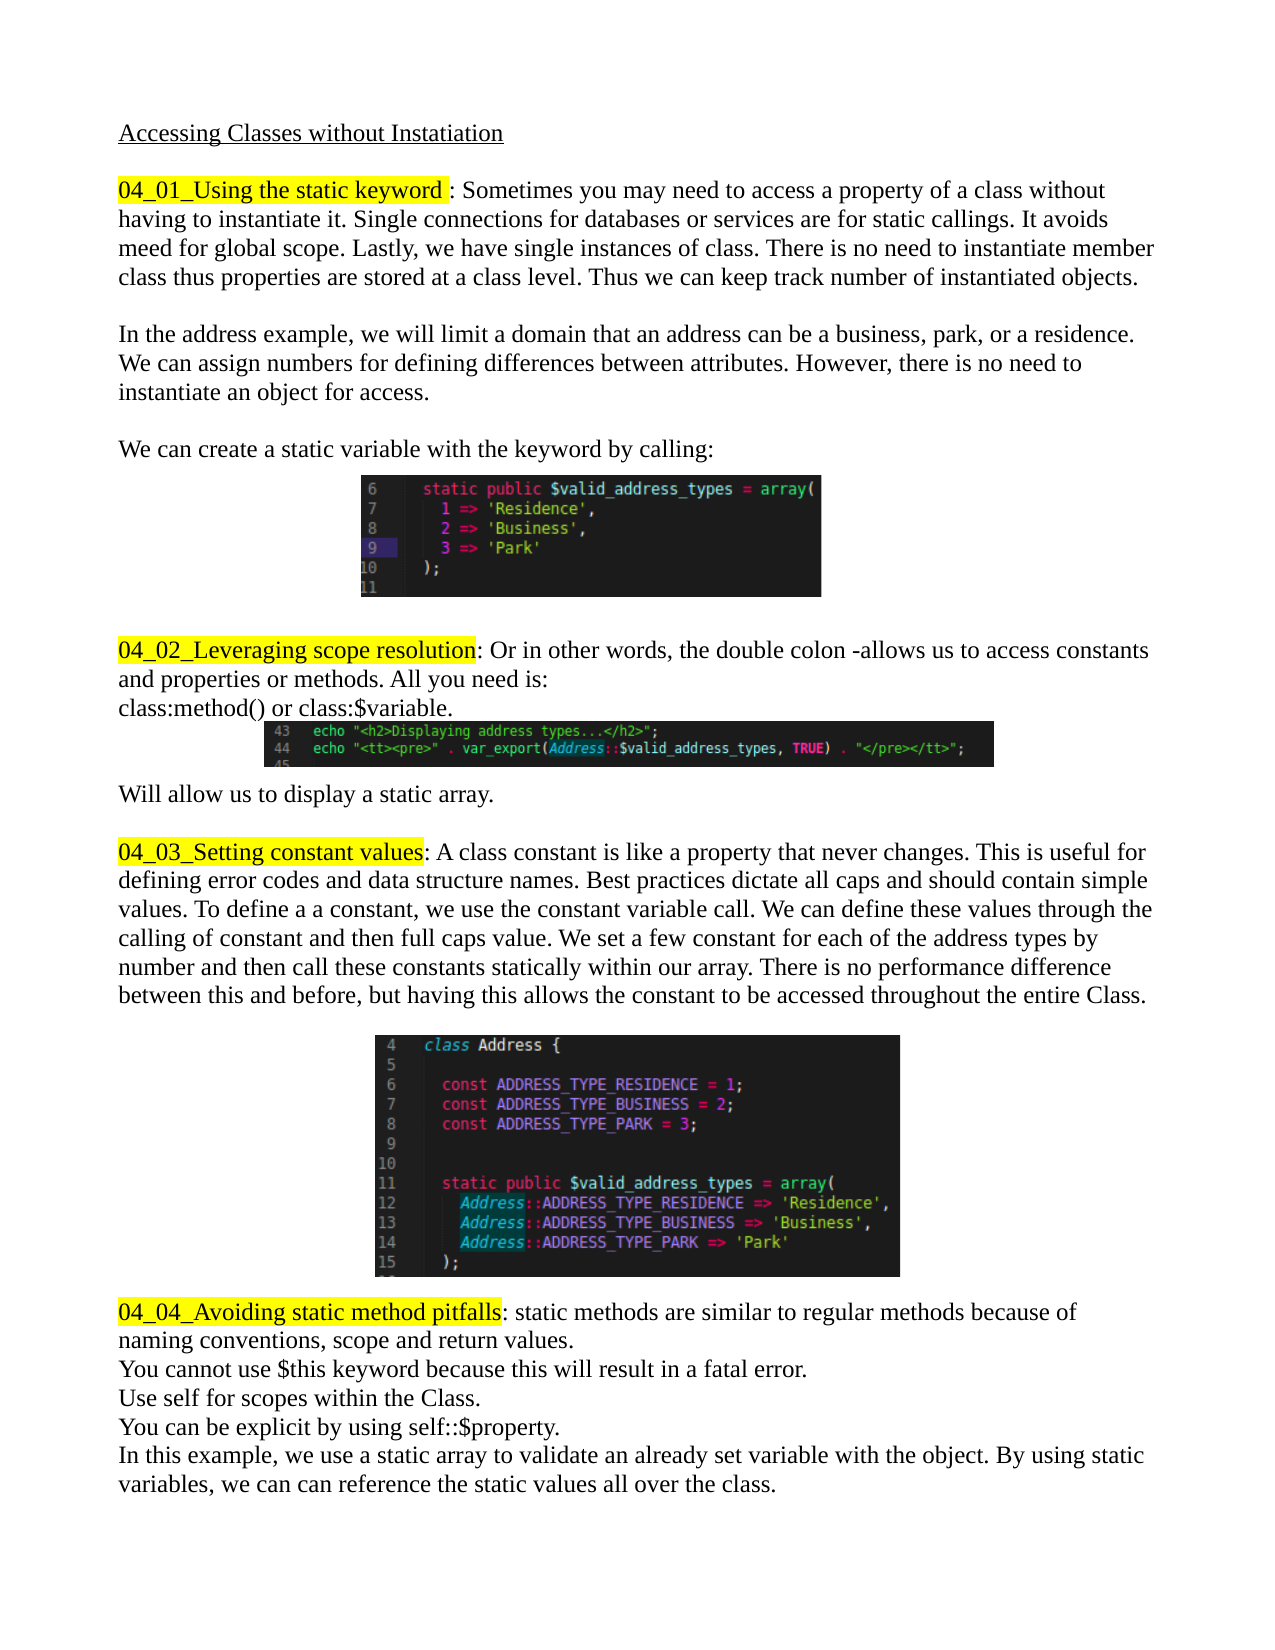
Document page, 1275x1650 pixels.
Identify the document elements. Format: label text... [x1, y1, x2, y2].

text You can be explicit by using self::$property. [118, 1412, 1157, 1441]
text Accessing Classes without Instatiation [118, 118, 1157, 147]
picture [375, 1035, 901, 1277]
picture [361, 475, 822, 597]
text We can create a static variable with the keyword by calling: [118, 434, 1157, 521]
text In this example, we use a static array to validate an already set variable with the object. By using static variables, we can can reference the static values all over the class. [118, 1441, 1157, 1498]
text 04_03_Setting constant values: A class constant is like a property that never changes. This is useful for defining error codes and data structure names. Best practices dictate all caps and should contain simple values. To define a a constant, we use the constant variable call. We can define these values through the calling of constant and then full caps value. We set a few constant for each of the address types by number and then call these constants statically within our array. There is no performance difference between this and before, but having this allows the constant to be accessed throughout the entire Class. [118, 837, 1157, 1009]
picture [264, 721, 994, 767]
text class:method() or class:$variable. [118, 693, 1157, 722]
text Use self for scopes within the Class. [118, 1383, 1157, 1412]
text Will allow us to display a static array. [118, 779, 1157, 808]
text You cannot use $this keyword because this will result in a fatal error. [118, 1354, 1157, 1383]
text 04_02_Leveraging scope resolution: Or in other words, the double colon -allows us to access constants and properties or methods. All you need is: [118, 636, 1157, 693]
text 04_01_Using the static keyword : Sometimes you may need to access a property of a class without having to instantiate it. Single connections for databases or services are for static callings. It avoids meed for global scope. Lastly, we have single instances of class. There is no need to instantiate member class thus properties are stored at a class level. Thus we can keep track number of instantiated objects. [118, 176, 1157, 291]
text 04_04_Avoiding static method pitfalls: static methods are similar to regular methods because of naming conventions, scope and return values. [118, 1297, 1157, 1354]
text In the address example, we will limit a domain that an address can be a business, park, or a residence. We can assign numbers for defining differences between attributes. However, there is no need to instantiate an object for access. [118, 319, 1157, 406]
